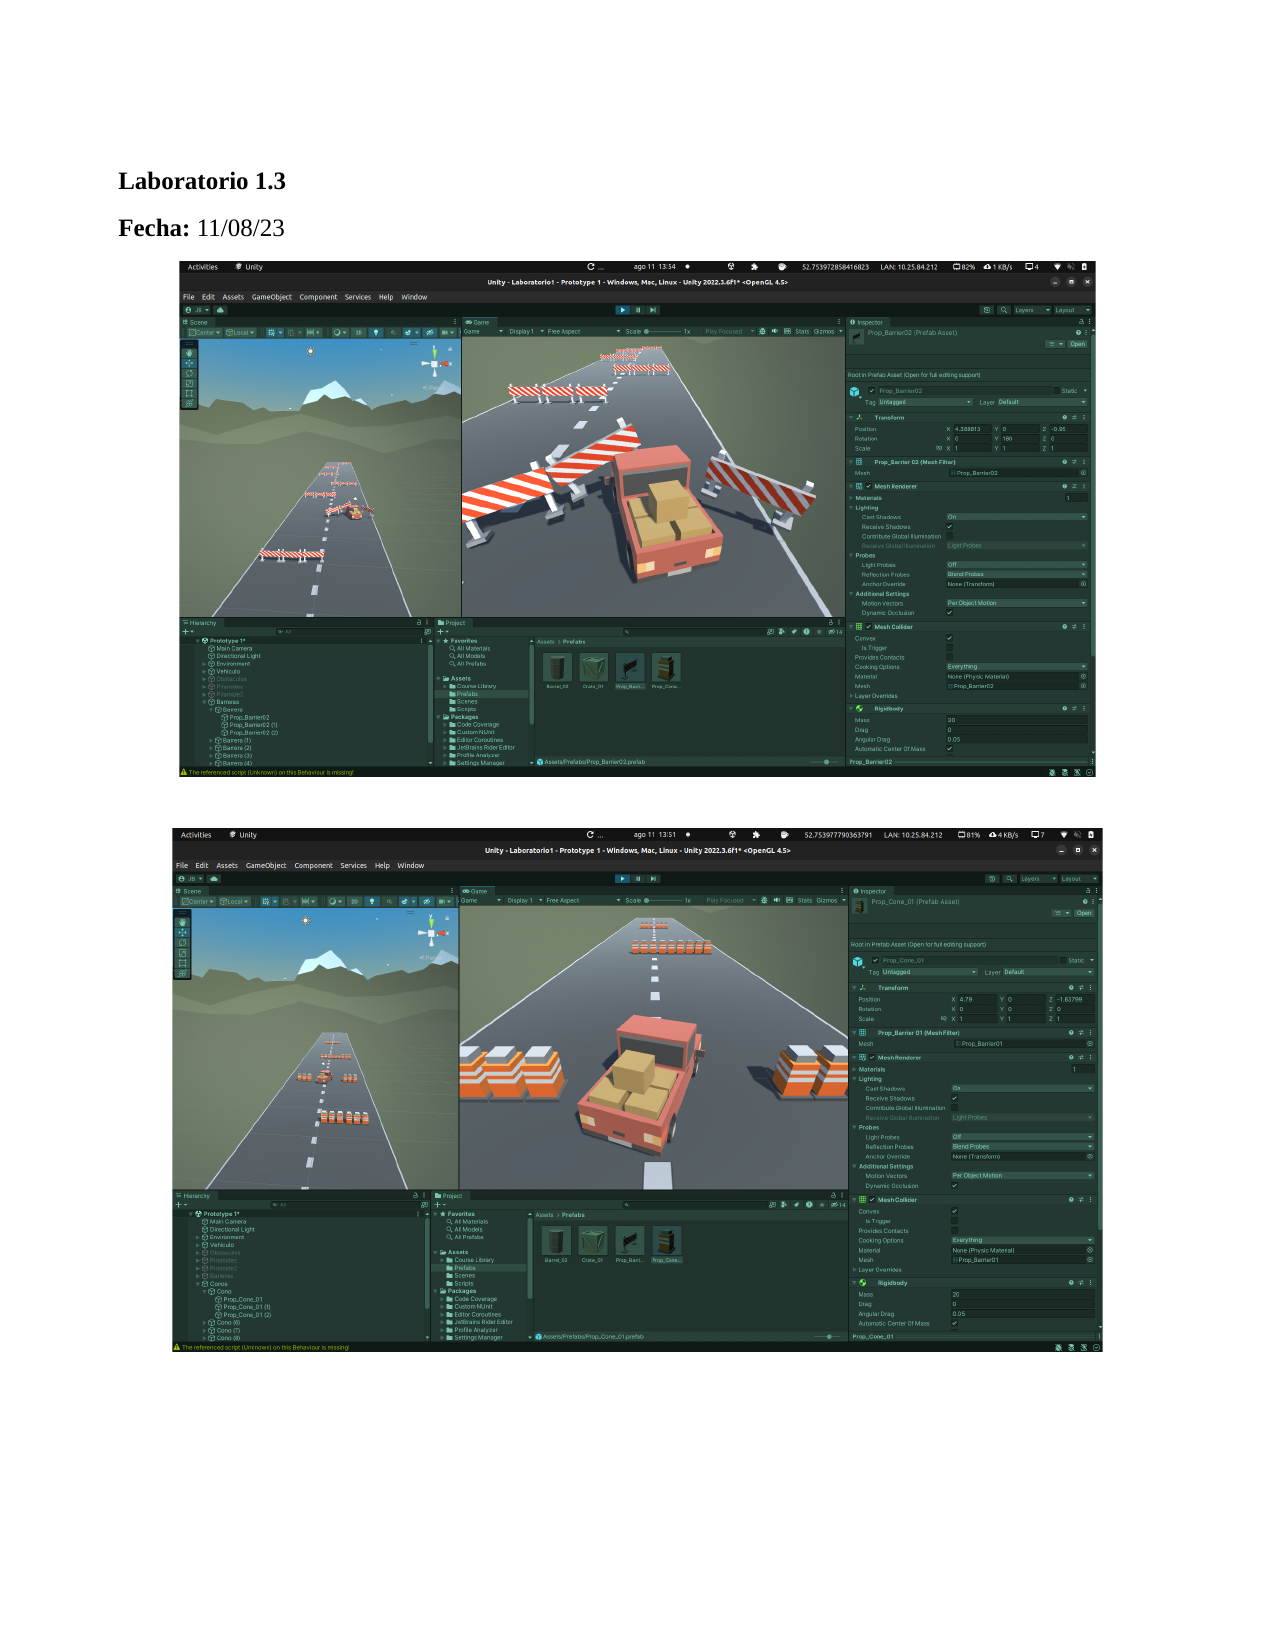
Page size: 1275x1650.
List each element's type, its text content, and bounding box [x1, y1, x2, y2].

text Fecha: 11/08/23 [118, 213, 1157, 242]
picture [172, 828, 1103, 1352]
text Laboratorio 1.3 [118, 166, 1157, 194]
picture [179, 261, 1096, 777]
